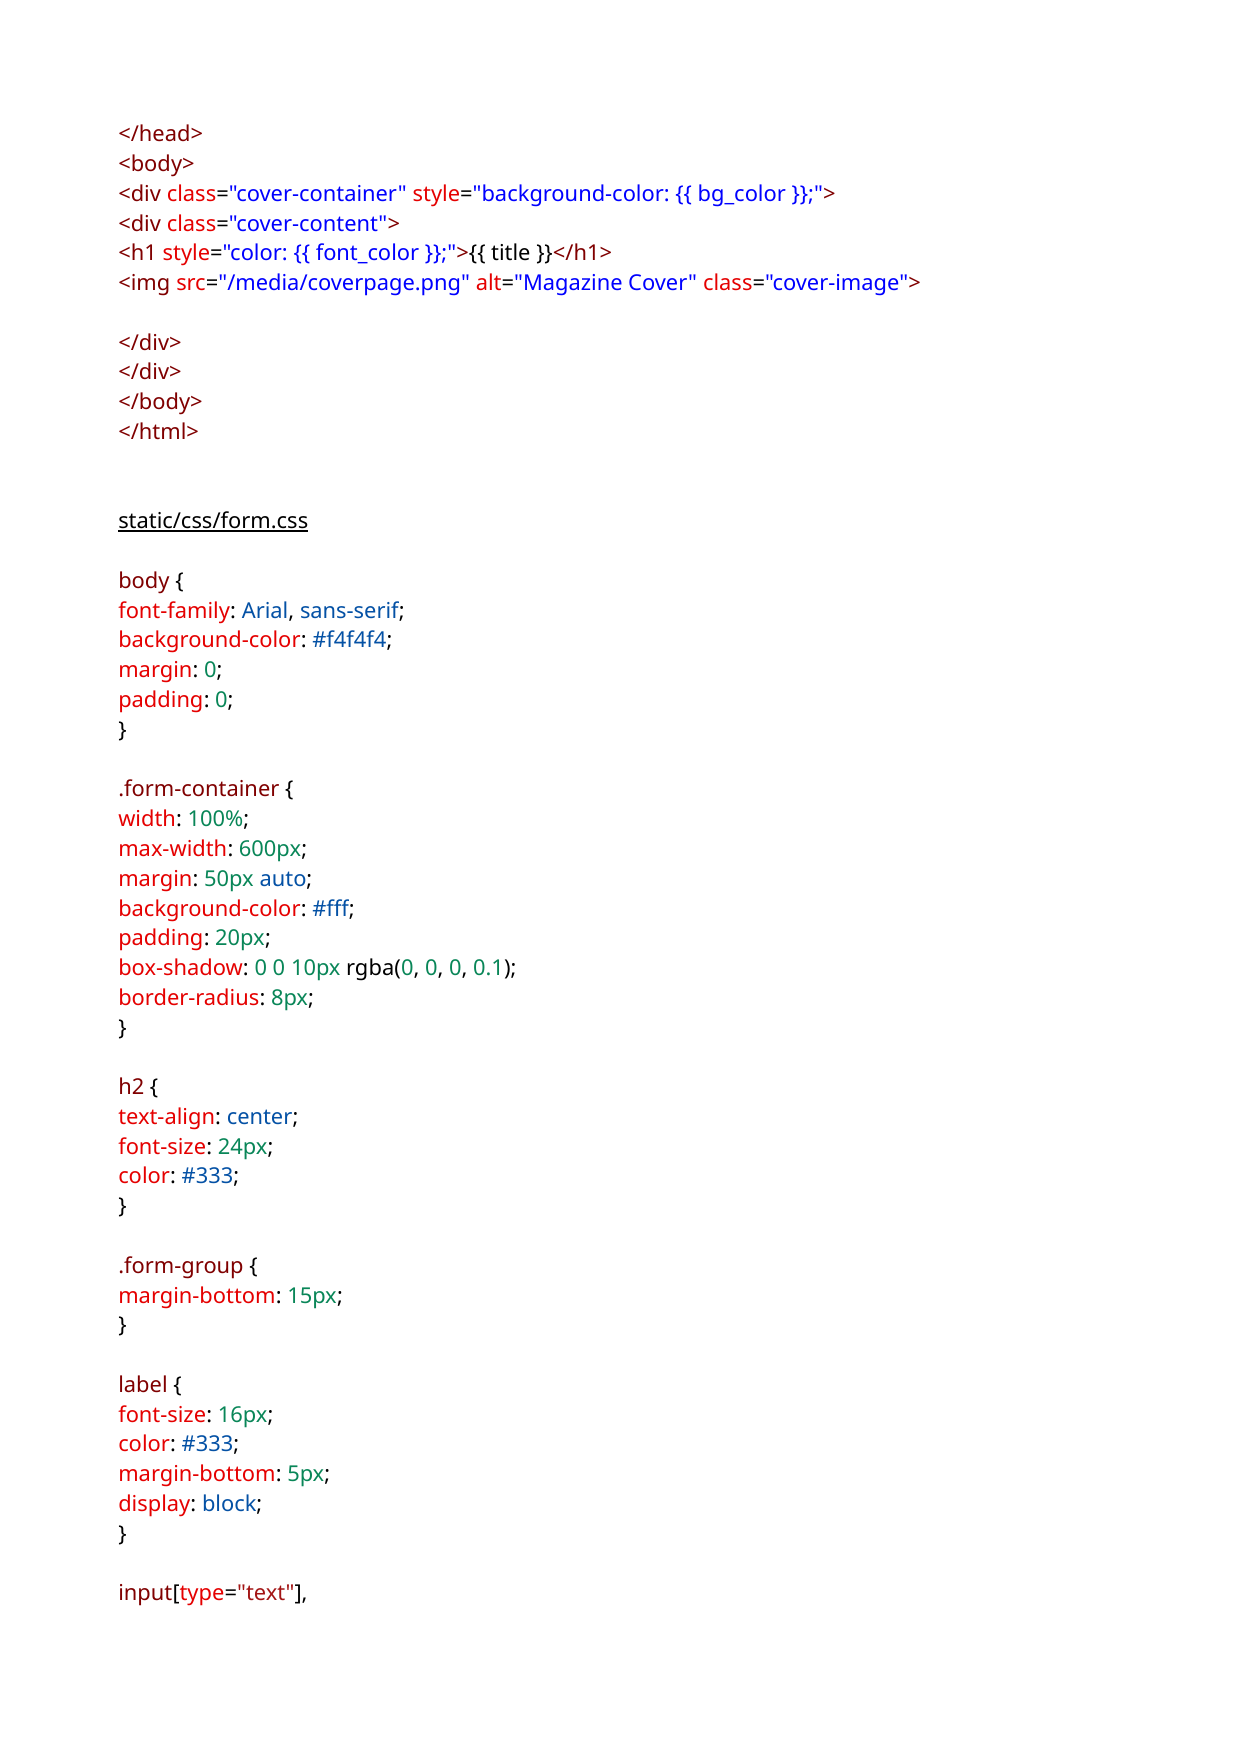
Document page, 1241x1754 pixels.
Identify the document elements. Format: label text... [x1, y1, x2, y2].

text </html> [118, 416, 1122, 446]
text margin: 50px auto; [118, 863, 1122, 892]
text width: 100%; [118, 803, 1122, 833]
text } [118, 1518, 1122, 1548]
text padding: 20px; [118, 922, 1122, 952]
text display: block; [118, 1488, 1122, 1518]
text text-align: center; [118, 1101, 1122, 1131]
text } [118, 1012, 1122, 1041]
text font-size: 16px; [118, 1399, 1122, 1428]
text </body> [118, 386, 1122, 416]
text } [118, 714, 1122, 744]
text <img src="/media/coverpage.png" alt="Magazine Cover" class="cover-image"> [118, 267, 1122, 297]
text <div class="cover-container" style="background-color: {{ bg_color }};"> [118, 178, 1122, 207]
text max-width: 600px; [118, 833, 1122, 863]
text color: #333; [118, 1161, 1122, 1190]
text h2 { [118, 1071, 1122, 1101]
text color: #333; [118, 1428, 1122, 1458]
text </div> [118, 356, 1122, 386]
text .form-container { [118, 773, 1122, 803]
text <div class="cover-content"> [118, 207, 1122, 237]
text margin-bottom: 15px; [118, 1279, 1122, 1309]
text box-shadow: 0 0 10px rgba(0, 0, 0, 0.1); [118, 952, 1122, 982]
text margin: 0; [118, 654, 1122, 684]
text border-radius: 8px; [118, 982, 1122, 1012]
text background-color: #f4f4f4; [118, 624, 1122, 654]
text padding: 0; [118, 684, 1122, 714]
text background-color: #fff; [118, 892, 1122, 922]
text body { [118, 565, 1122, 595]
text } [118, 1190, 1122, 1220]
text } [118, 1309, 1122, 1339]
text <h1 style="color: {{ font_color }};">{{ title }}</h1> [118, 237, 1122, 267]
text font-size: 24px; [118, 1131, 1122, 1161]
text </head> [118, 118, 1122, 148]
text margin-bottom: 5px; [118, 1458, 1122, 1488]
text </div> [118, 327, 1122, 356]
text static/css/form.css [118, 505, 1122, 535]
text input[type="text"], [118, 1577, 1122, 1607]
text font-family: Arial, sans-serif; [118, 595, 1122, 624]
text .form-group { [118, 1250, 1122, 1279]
text label { [118, 1369, 1122, 1399]
text <body> [118, 148, 1122, 178]
